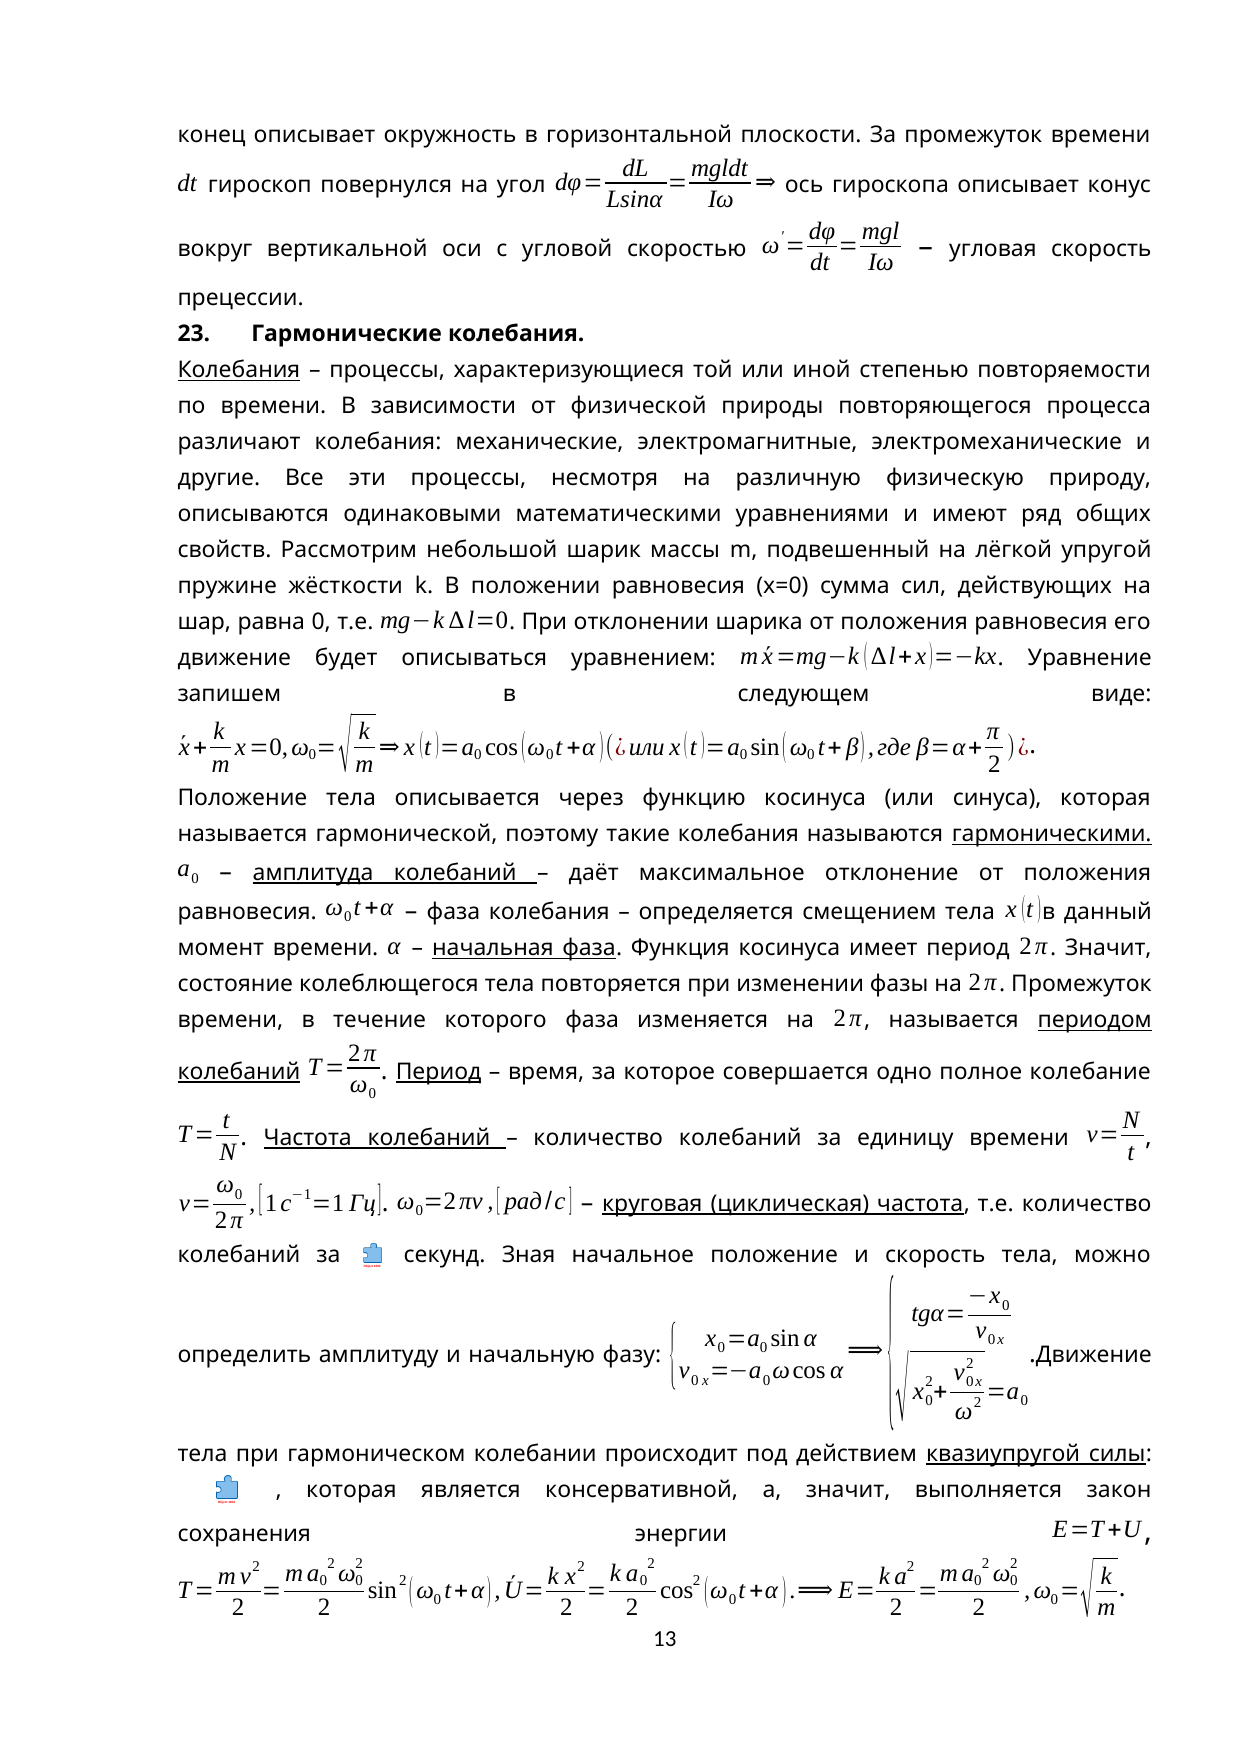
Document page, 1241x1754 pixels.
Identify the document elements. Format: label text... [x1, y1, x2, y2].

list Прецессия гироскопа – особый вид движения гироскопа имеет место в том случае, если момент действующих на гироскоп внешних сил, оставаясь постоянным по величине, поворачивается одновременно с осью гироскопа, образуя с ней всё время прямой угол. Рассмотрим движение гироскопа с одной закреплённой точкой на оси под действием силы тяжести , – расстояние от закреплённой точки до центра инерции гироскопа, – угол между гироскопом и вертикалью. направлен момент перпендикулярно к вертикальной плоскости, проходящей через ось гироскопа. Уравнение движения: приращение импульса = Следовательно, изменяет своё положение в пространстве таким образом, что его конец описывает окружность в горизонтальной плоскости. За промежуток времени гироскоп повернулся на угол ось гироскопа описывает конус вокруг вертикальной оси с угловой скоростью – угловая скорость прецессии. [177, 118, 1152, 313]
list Гармонические колебания. [177, 317, 1152, 348]
list Колебания – процессы, характеризующиеся той или иной степенью повторяемости по времени. В зависимости от физической природы повторяющегося процесса различают колебания: механические, электромагнитные, электромеханические и другие. Все эти процессы, несмотря на различную физическую природу, описываются одинаковыми математическими уравнениями и имеют ряд общих свойств. Рассмотрим небольшой шарик массы m, подвешенный на лёгкой упругой пружине жёсткости k. В положении равновесия (х=0) сумма сил, действующих на шар, равна 0, т.е. . При отклонении шарика от положения равновесия его движение будет описываться уравнением: . Уравнение запишем в следующем виде: . Положение тела описывается через функцию косинуса (или синуса), которая называется гармонической, поэтому такие колебания называются гармоническими. – амплитуда колебаний – даёт максимальное отклонение от положения равновесия. – фаза колебания – определяется смещением тела в данный момент времени. – начальная фаза. Функция косинуса имеет период . Значит, состояние колеблющегося тела повторяется при изменении фазы на . Промежуток времени, в течение которого фаза изменяется на , называется периодом колебаний . Период – время, за которое совершается одно полное колебание . Частота колебаний – количество колебаний за единицу времени , . – круговая (циклическая) частота, т.е. количество колебаний за секунд. Зная начальное положение и скорость тела, можно определить амплитуду и начальную фазу: .Движение тела при гармоническом колебании происходит под действием квазиупругой силы: , которая является консервативной, а, значит, выполняется закон сохранения энергии , . Среднее значение кинетической и потенциальной энергий по времени: . [177, 353, 1152, 1621]
